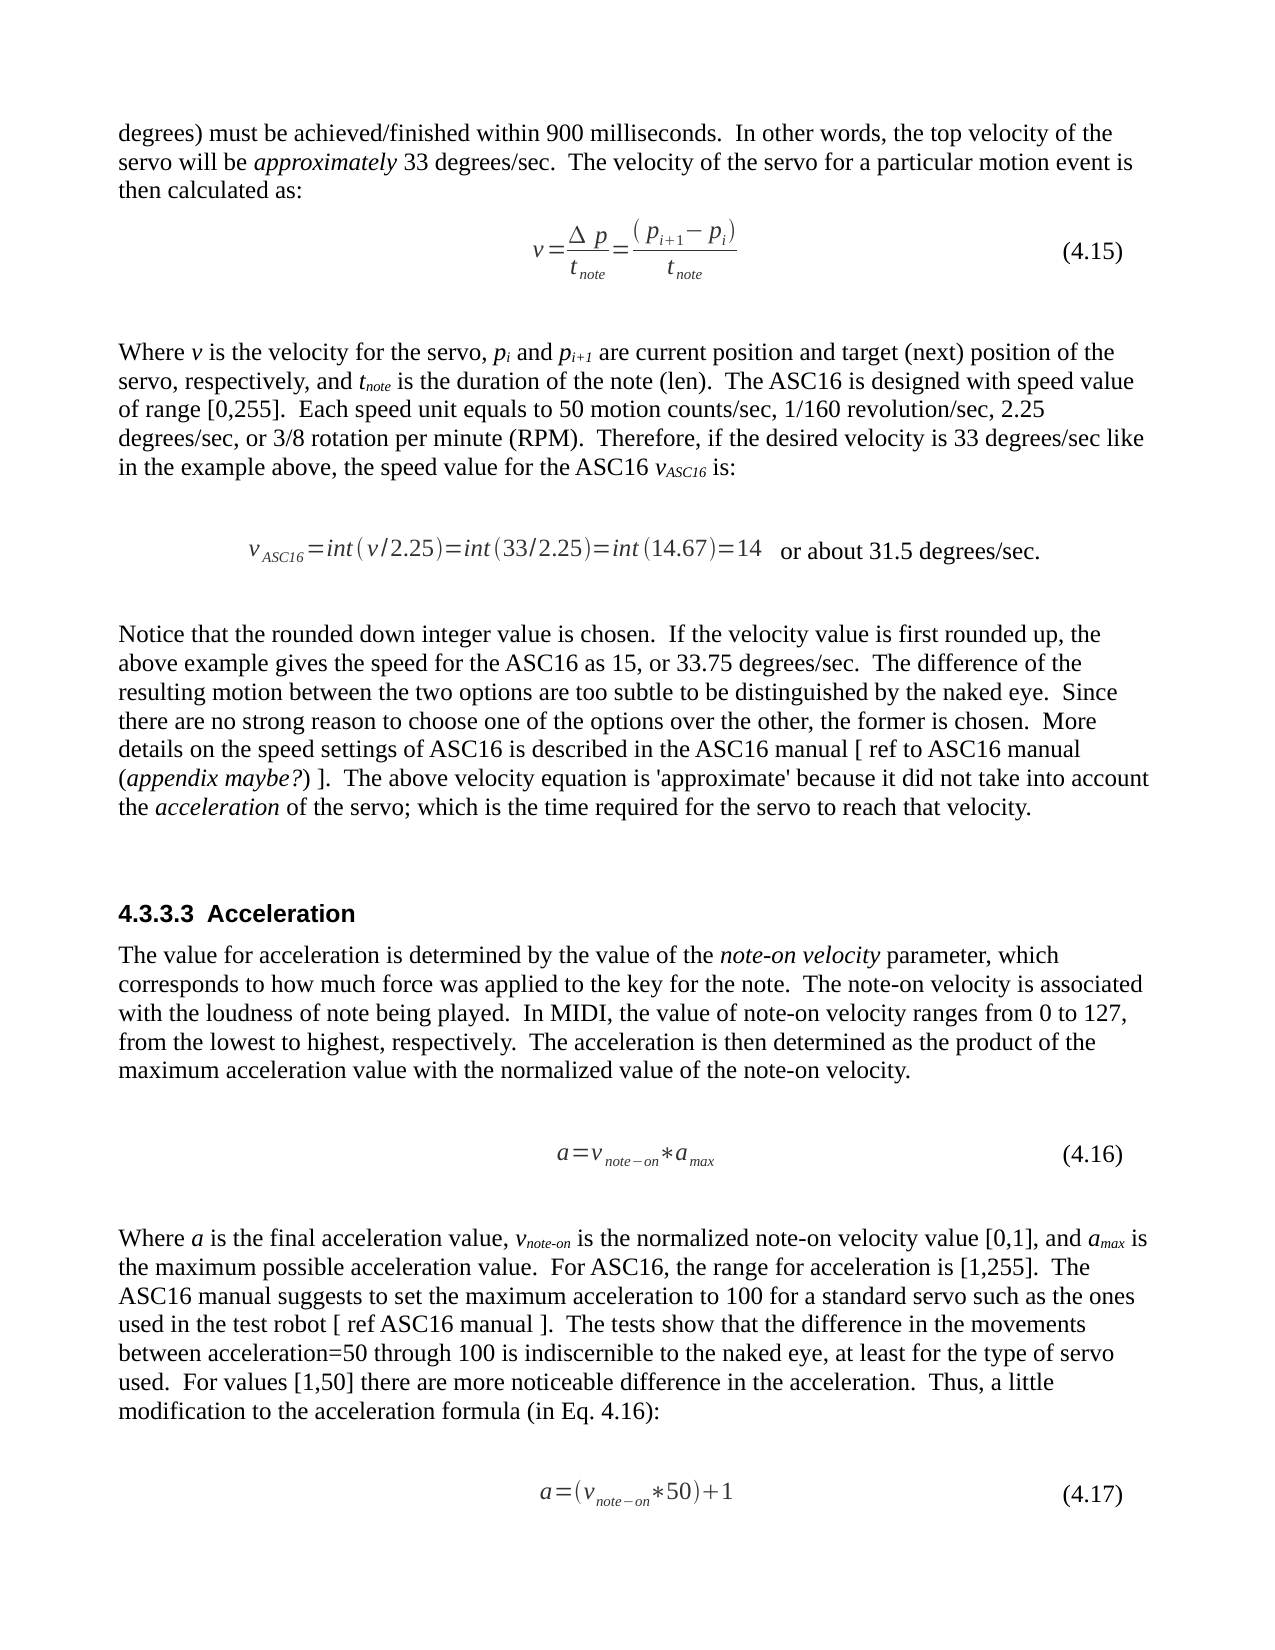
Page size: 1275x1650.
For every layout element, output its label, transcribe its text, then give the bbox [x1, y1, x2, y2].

text Where a is the final acceleration value, vnote-on is the normalized note-on velocity value [0,1], and amax is the maximum possible acceleration value. For ASC16, the range for acceleration is [1,255]. The ASC16 manual suggests to set the maximum acceleration to 100 for a standard servo such as the ones used in the test robot [ ref ASC16 manual ]. The tests show that the difference in the movements between acceleration=50 through 100 is indiscernible to the naked eye, at least for the type of servo used. For values [1,50] there are more noticeable difference in the acceleration. Thus, a little modification to the acceleration formula (in Eq. 4.16): [118, 1223, 1157, 1424]
subtitle 4.3.3.3 Acceleration [118, 899, 1157, 928]
text or about 31.5 degrees/sec. [118, 534, 1157, 566]
text Notice that the rounded down integer value is chosen. If the velocity value is first rounded up, the above example gives the speed for the ASC16 as 15, or 33.75 degrees/sec. The difference of the resulting motion between the two options are too subtle to be distinguished by the naked eye. Since there are no strong reason to choose one of the options over the other, the former is chosen. More details on the speed settings of ASC16 is described in the ASC16 manual [ ref to ASC16 manual (appendix maybe?) ]. The above velocity equation is 'approximate' because it did not take into account the acceleration of the servo; which is the time required for the servo to reach that velocity. [118, 619, 1157, 821]
text (4.15) [118, 217, 1157, 283]
text (4.16) [118, 1138, 1157, 1169]
text The value for acceleration is determined by the value of the note-on velocity parameter, which corresponds to how much force was applied to the key for the note. The note-on velocity is associated with the loudness of note being played. In MIDI, the value of note-on velocity ranges from 0 to 127, from the lowest to highest, respectively. The acceleration is then determined as the product of the maximum acceleration value with the normalized value of the note-on velocity. [118, 941, 1157, 1084]
text degrees) must be achieved/finished within 900 milliseconds. In other words, the top velocity of the servo will be approximately 33 degrees/sec. The velocity of the servo for a particular motion event is then calculated as: [118, 118, 1157, 204]
text (4.17) [118, 1478, 1157, 1509]
text Where v is the velocity for the servo, pi and pi+1 are current position and target (next) position of the servo, respectively, and tnote is the duration of the note (len). The ASC16 is designed with speed value of range [0,255]. Each speed unit equals to 50 motion counts/sec, 1/160 revolution/sec, 2.25 degrees/sec, or 3/8 rotation per minute (RPM). Therefore, if the desired velocity is 33 degrees/sec like in the example above, the speed value for the ASC16 vASC16 is: [118, 337, 1157, 481]
